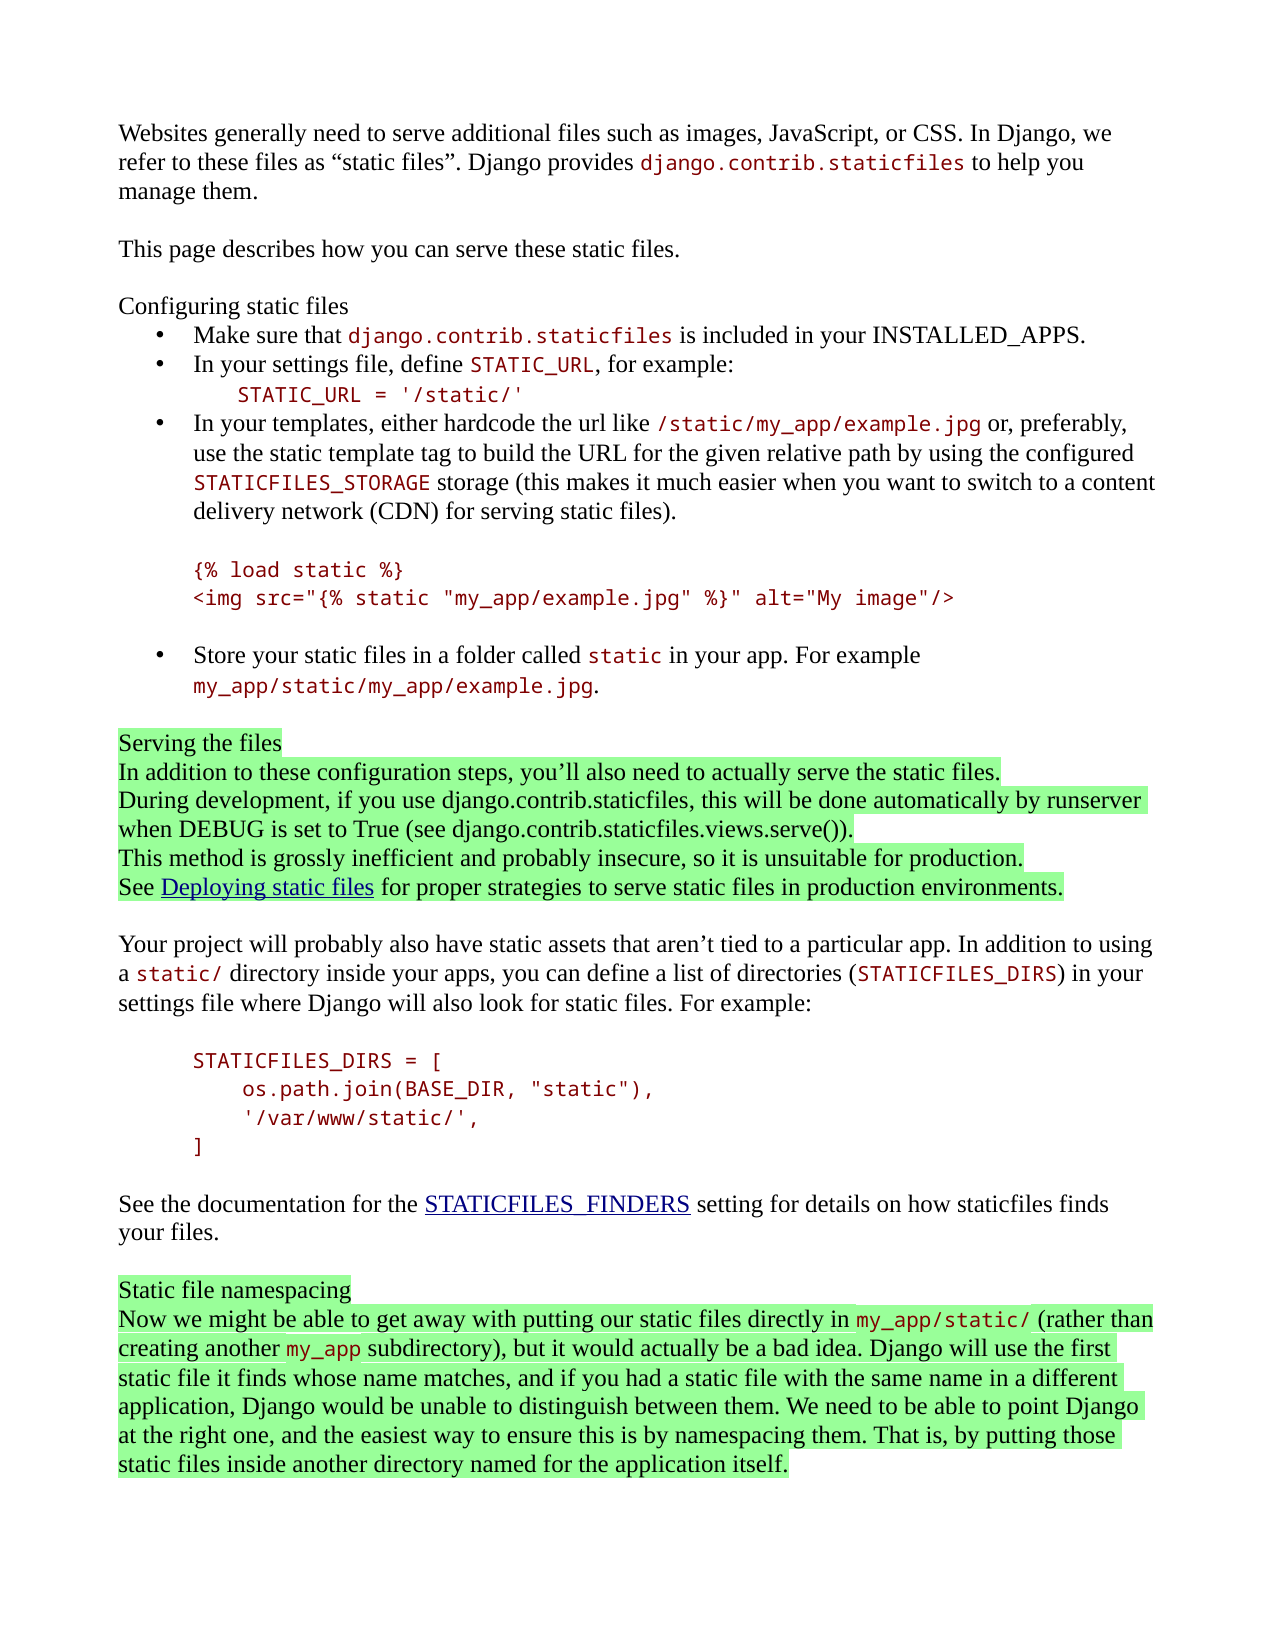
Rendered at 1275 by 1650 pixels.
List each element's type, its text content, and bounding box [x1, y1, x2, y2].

text <img src="{% static "my_app/example.jpg" %}" alt="My image"/> [118, 583, 1157, 612]
text Static file namespacing [118, 1275, 1157, 1304]
text Now we might be able to get away with putting our static files directly in my_app/static/ (rather than creating another my_app subdirectory), but it would actually be a bad idea. Django will use the first static file it finds whose name matches, and if you had a static file with the same name in a different application, Django would be unable to distinguish between them. We need to be able to point Django at the right one, and the easiest way to ensure this is by namespacing them. That is, by putting those static files inside another directory named for the application itself. [118, 1304, 1157, 1478]
text Your project will probably also have static assets that aren’t tied to a particular app. In addition to using a static/ directory inside your apps, you can define a list of directories (STATICFILES_DIRS) in your settings file where Django will also look for static files. For example: [118, 929, 1157, 1016]
text {% load static %} [118, 554, 1157, 583]
text This page describes how you can serve these static files. [118, 234, 1157, 263]
list Store your static files in a folder called static in your app. For example my_app/static/my_app/example.jpg. [156, 640, 1157, 699]
text See the documentation for the STATICFILES_FINDERS setting for details on how staticfiles finds your files. [118, 1189, 1157, 1246]
text ] [118, 1131, 1157, 1160]
list Make sure that django.contrib.staticfiles is included in your INSTALLED_APPS. [156, 320, 1157, 349]
text See Deploying static files for proper strategies to serve static files in production environments. [118, 872, 1157, 901]
text In addition to these configuration steps, you’ll also need to actually serve the static files. [118, 757, 1157, 786]
text Serving the files [118, 728, 1157, 757]
text '/var/www/static/', [118, 1103, 1157, 1131]
list In your templates, either hardcode the url like /static/my_app/example.jpg or, preferably, use the static template tag to build the URL for the given relative path by using the configured STATICFILES_STORAGE storage (this makes it much easier when you want to switch to a content delivery network (CDN) for serving static files). [156, 408, 1157, 525]
text STATICFILES_DIRS = [ [118, 1045, 1157, 1074]
text os.path.join(BASE_DIR, "static"), [118, 1074, 1157, 1103]
list In your settings file, define STATIC_URL, for example: [156, 349, 1157, 379]
text Configuring static files [118, 291, 1157, 320]
text During development, if you use django.contrib.staticfiles, this will be done automatically by runserver when DEBUG is set to True (see django.contrib.staticfiles.views.serve()). [118, 786, 1157, 843]
text This method is grossly inefficient and probably insecure, so it is unsuitable for production. [118, 843, 1157, 872]
list STATIC_URL = '/static/' [193, 379, 1157, 408]
text Websites generally need to serve additional files such as images, JavaScript, or CSS. In Django, we refer to these files as “static files”. Django provides django.contrib.staticfiles to help you manage them. [118, 118, 1157, 205]
